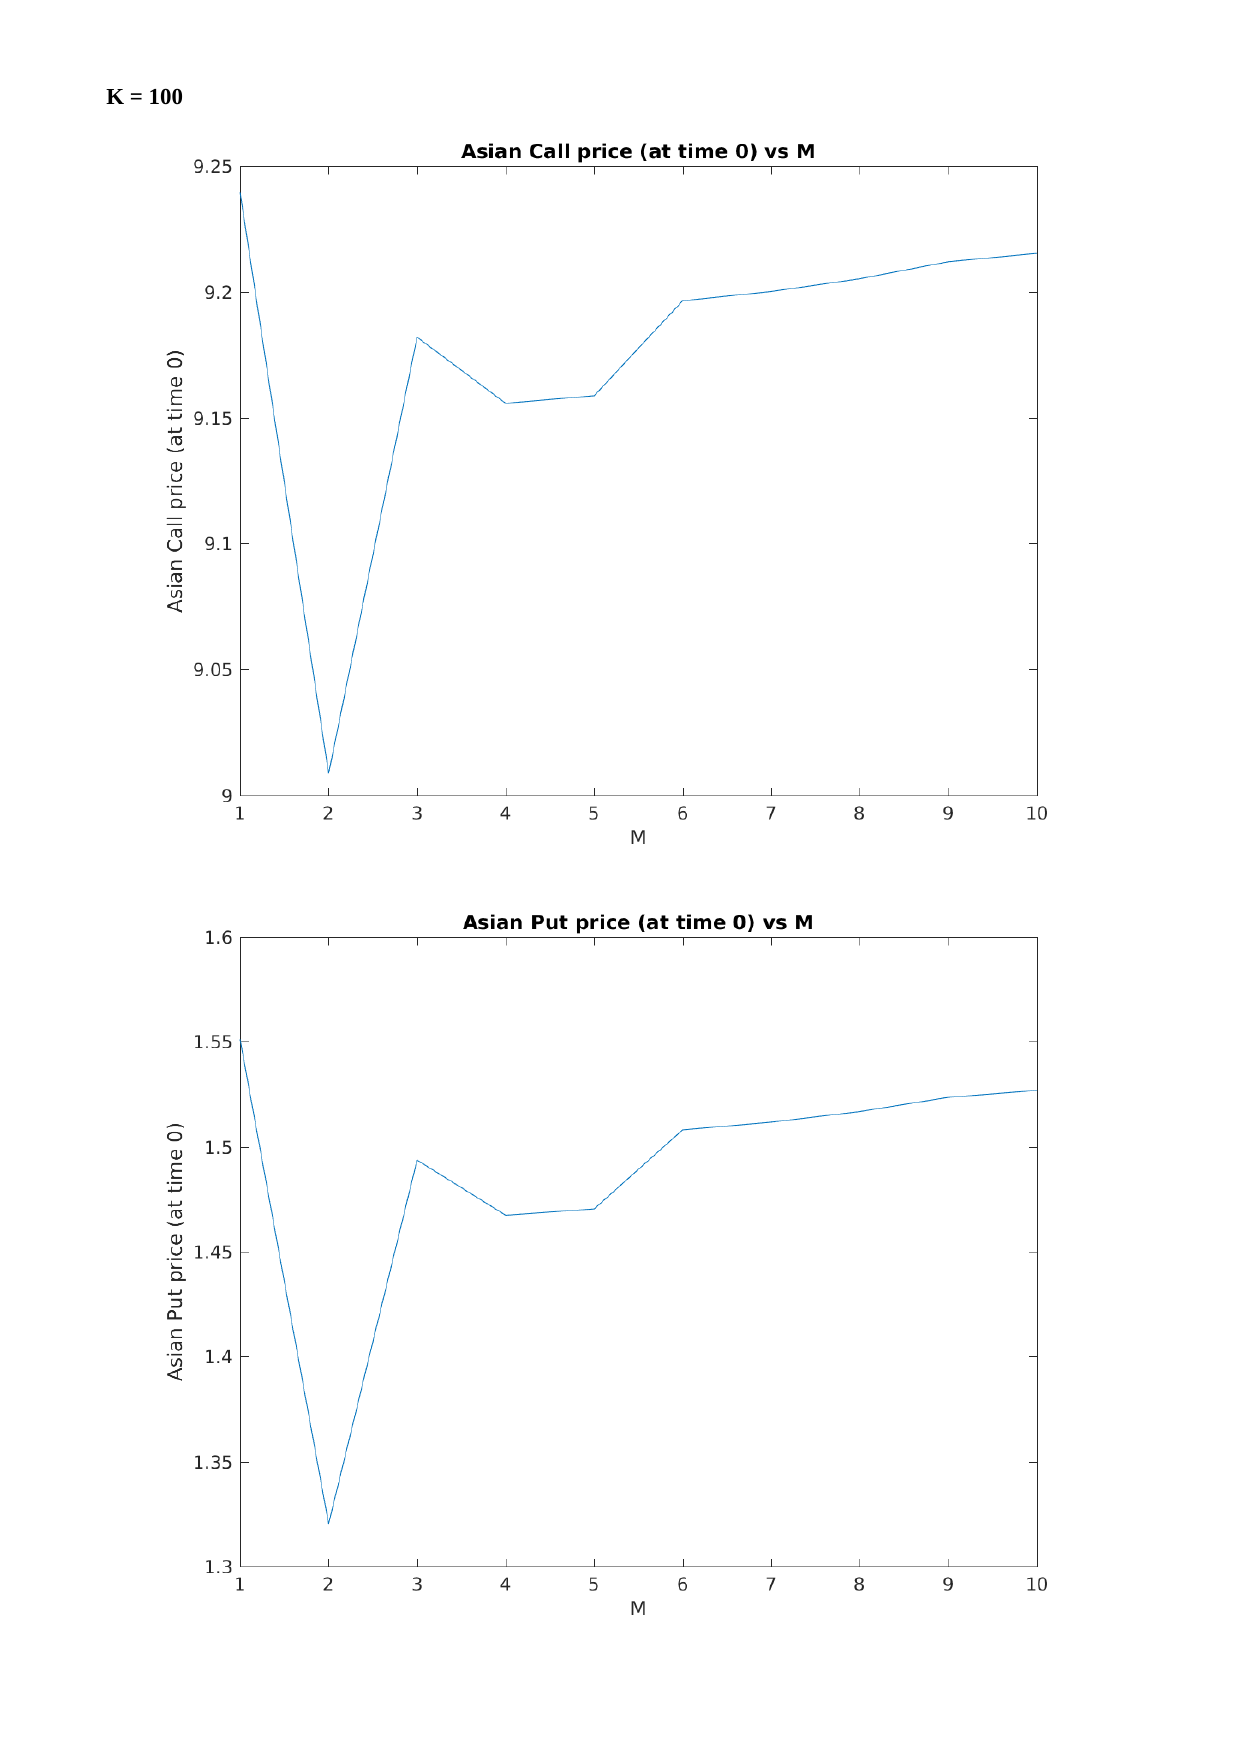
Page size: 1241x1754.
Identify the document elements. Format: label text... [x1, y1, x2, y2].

text K = 100 [106, 83, 1134, 109]
picture [106, 109, 1134, 1651]
